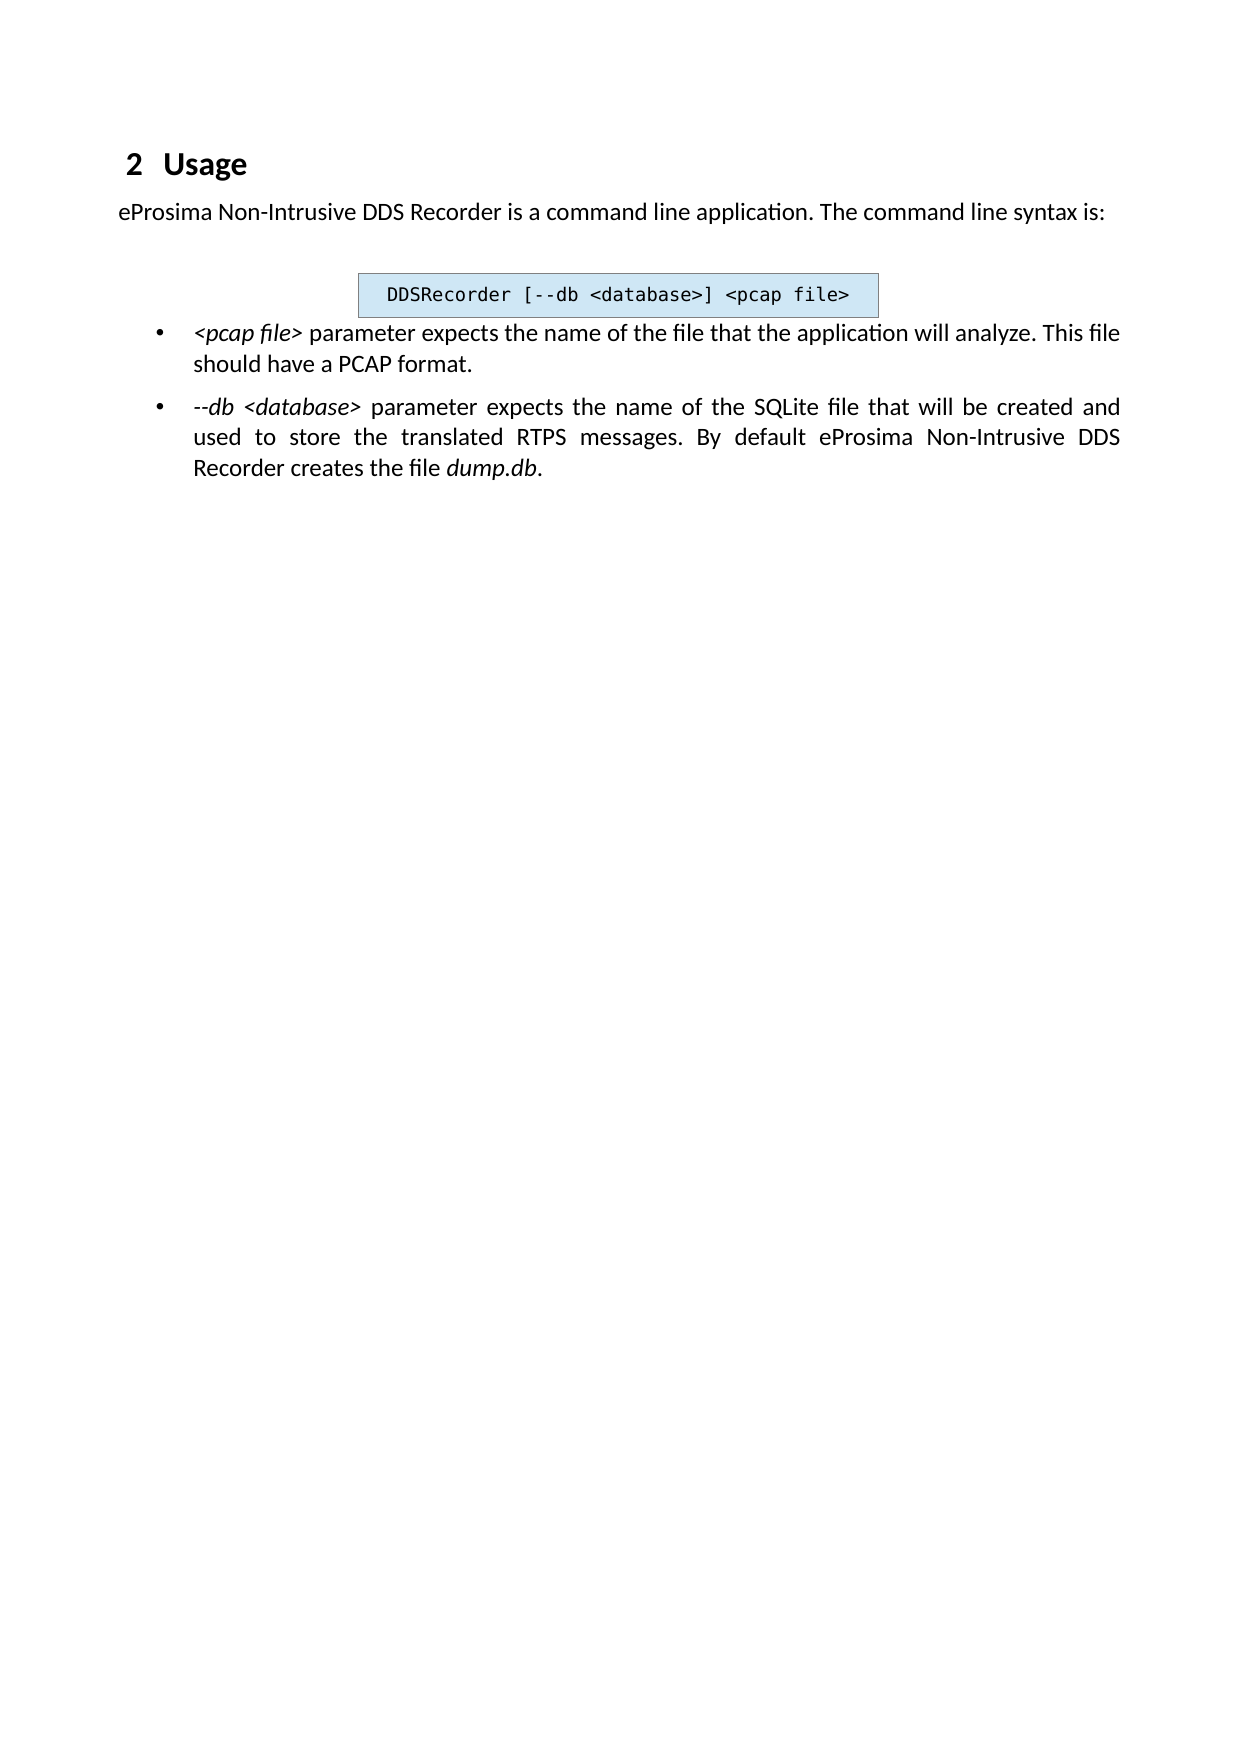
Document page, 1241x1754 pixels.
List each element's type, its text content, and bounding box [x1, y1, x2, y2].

text eProsima Non-Intrusive DDS Recorder is a command line application. The command line syntax is: [118, 197, 1122, 227]
list <pcap file> parameter expects the name of the file that the application will analyze. This file should have a PCAP format. [156, 283, 1122, 378]
list --db <database> parameter expects the name of the SQLite file that will be created and used to store the translated RTPS messages. By default eProsima Non-Intrusive DDS Recorder creates the file dump.db. [156, 391, 1122, 483]
subtitle Usage [118, 143, 1122, 184]
